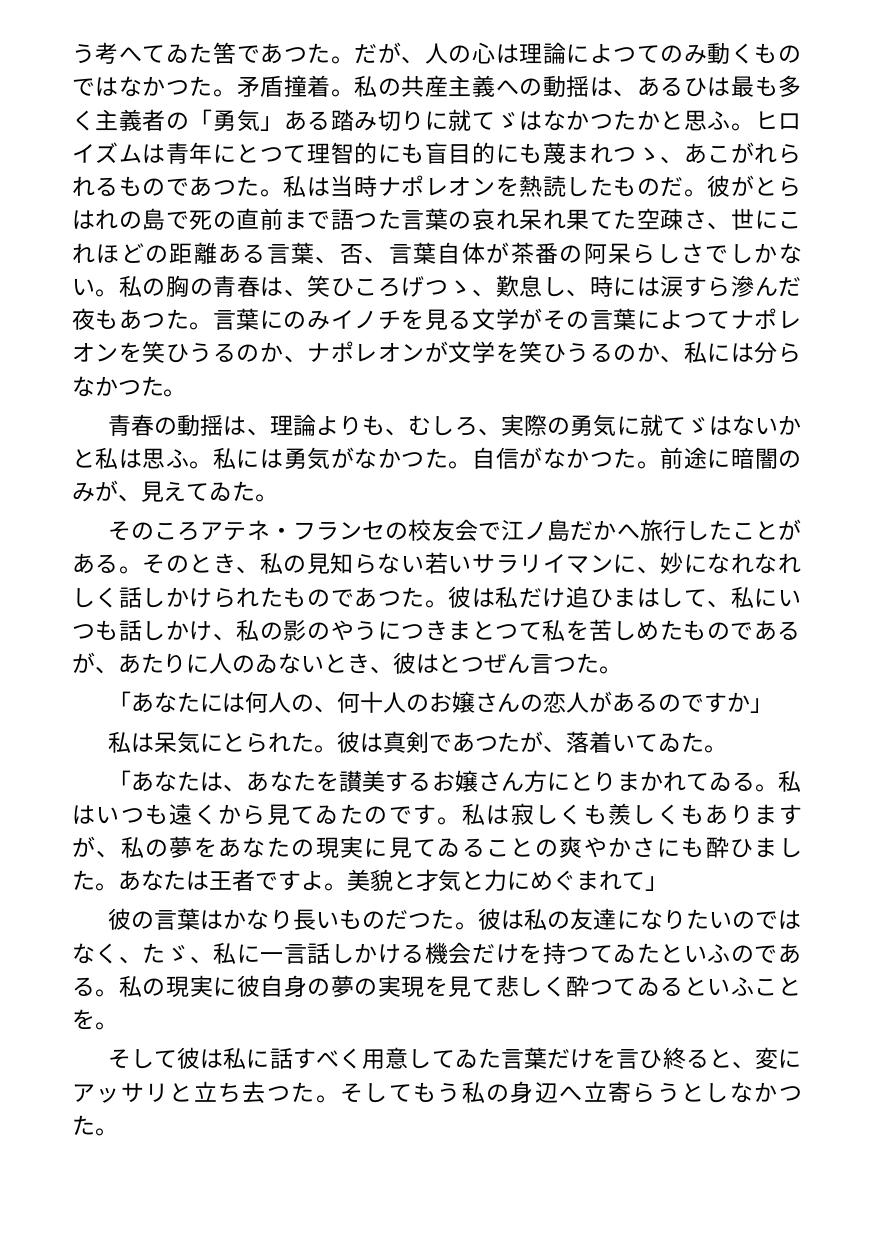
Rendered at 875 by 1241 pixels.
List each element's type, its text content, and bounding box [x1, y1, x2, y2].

text 青春の動揺は、理論よりも、むしろ、実際の勇気に就てゞはないかと私は思ふ。私には勇気がなかつた。自信がなかつた。前途に暗闇のみが、見えてゐた。 [72, 407, 802, 507]
text そして彼は私に話すべく用意してゐた言葉だけを言ひ終ると、変にアッサリと立ち去つた。そしてもう私の身辺へ立寄らうとしなかつた。 [72, 1041, 802, 1141]
text う考へてゐた筈であつた。だが、人の心は理論によつてのみ動くものではなかつた。矛盾撞着。私の共産主義への動揺は、あるひは最も多く主義者の「勇気」ある踏み切りに就てゞはなかつたかと思ふ。ヒロイズムは青年にとつて理智的にも盲目的にも蔑まれつゝ、あこがれられるものであつた。私は当時ナポレオンを熱読したものだ。彼がとらはれの島で死の直前まで語つた言葉の哀れ呆れ果てた空疎さ、世にこれほどの距離ある言葉、否、言葉自体が茶番の阿呆らしさでしかない。私の胸の青春は、笑ひころげつゝ、歎息し、時には涙すら滲んだ夜もあつた。言葉にのみイノチを見る文学がその言葉によつてナポレオンを笑ひうるのか、ナポレオンが文学を笑ひうるのか、私には分らなかつた。 [72, 36, 802, 402]
text 彼の言葉はかなり長いものだつた。彼は私の友達になりたいのではなく、たゞ、私に一言話しかける機会だけを持つてゐたといふのである。私の現実に彼自身の夢の実現を見て悲しく酔つてゐるといふことを。 [72, 902, 802, 1035]
text 「あなたは、あなたを讃美するお嬢さん方にとりまかれてゐる。私はいつも遠くから見てゐたのです。私は寂しくも羨しくもありますが、私の夢をあなたの現実に見てゐることの爽やかさにも酔ひました。あなたは王者ですよ。美貌と才気と力にめぐまれて」 [72, 763, 802, 896]
text 「あなたには何人の、何十人のお嬢さんの恋人があるのですか」 [72, 685, 802, 718]
text そのころアテネ・フランセの校友会で江ノ島だかへ旅行したことがある。そのとき、私の見知らない若いサラリイマンに、妙になれなれしく話しかけられたものであつた。彼は私だけ追ひまはして、私にいつも話しかけ、私の影のやうにつきまとつて私を苦しめたものであるが、あたりに人のゐないとき、彼はとつぜん言つた。 [72, 513, 802, 679]
text 私は呆気にとられた。彼は真剣であつたが、落着いてゐた。 [72, 724, 802, 758]
